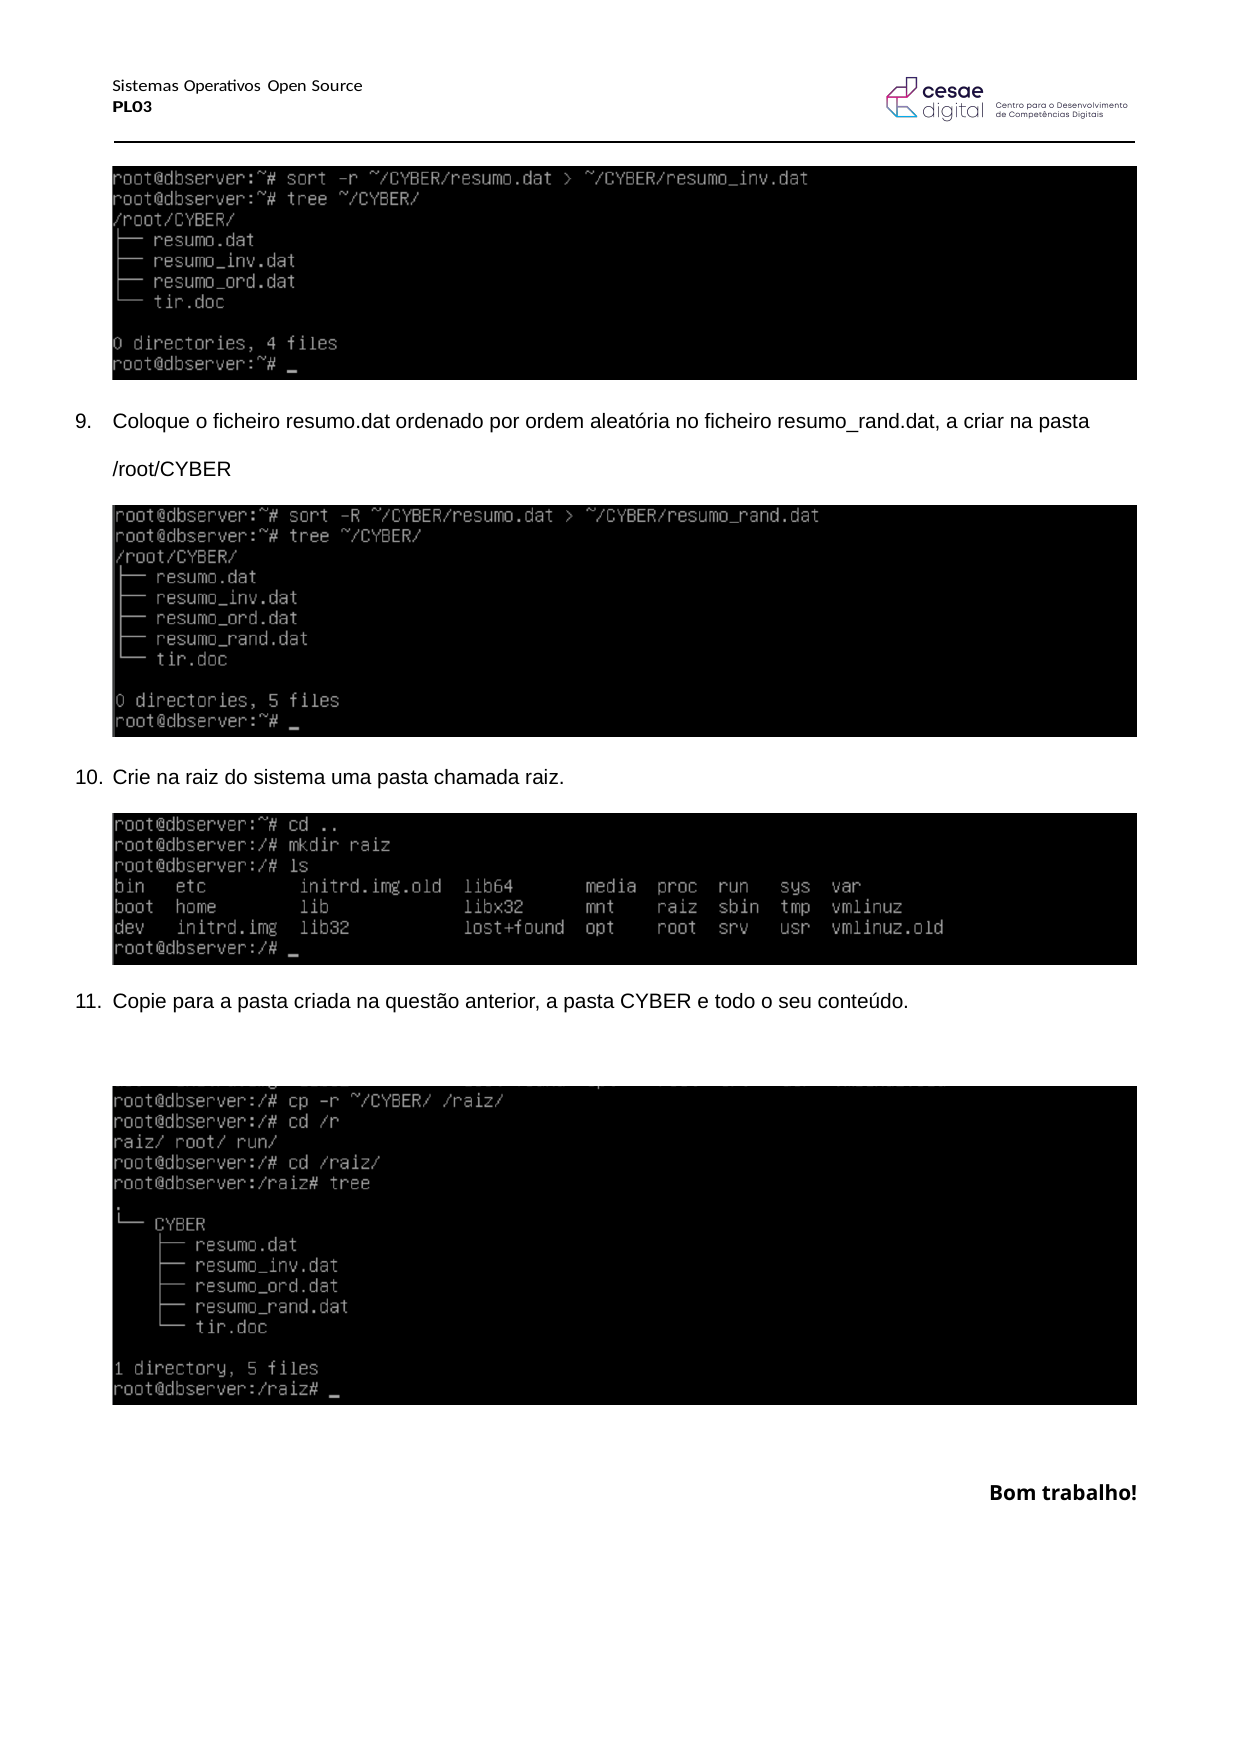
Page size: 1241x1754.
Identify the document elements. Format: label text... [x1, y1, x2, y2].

text Bom trabalho! [112, 1478, 1137, 1507]
list Coloque o ficheiro resumo.dat ordenado por ordem aleatória no ficheiro resumo_rand.dat, a criar na pasta /root/CYBER [75, 408, 1137, 481]
list Crie na raiz do sistema uma pasta chamada raiz. [75, 765, 1137, 789]
list Copie para a pasta criada na questão anterior, a pasta CYBER e todo o seu conteúdo. [75, 989, 1137, 1013]
